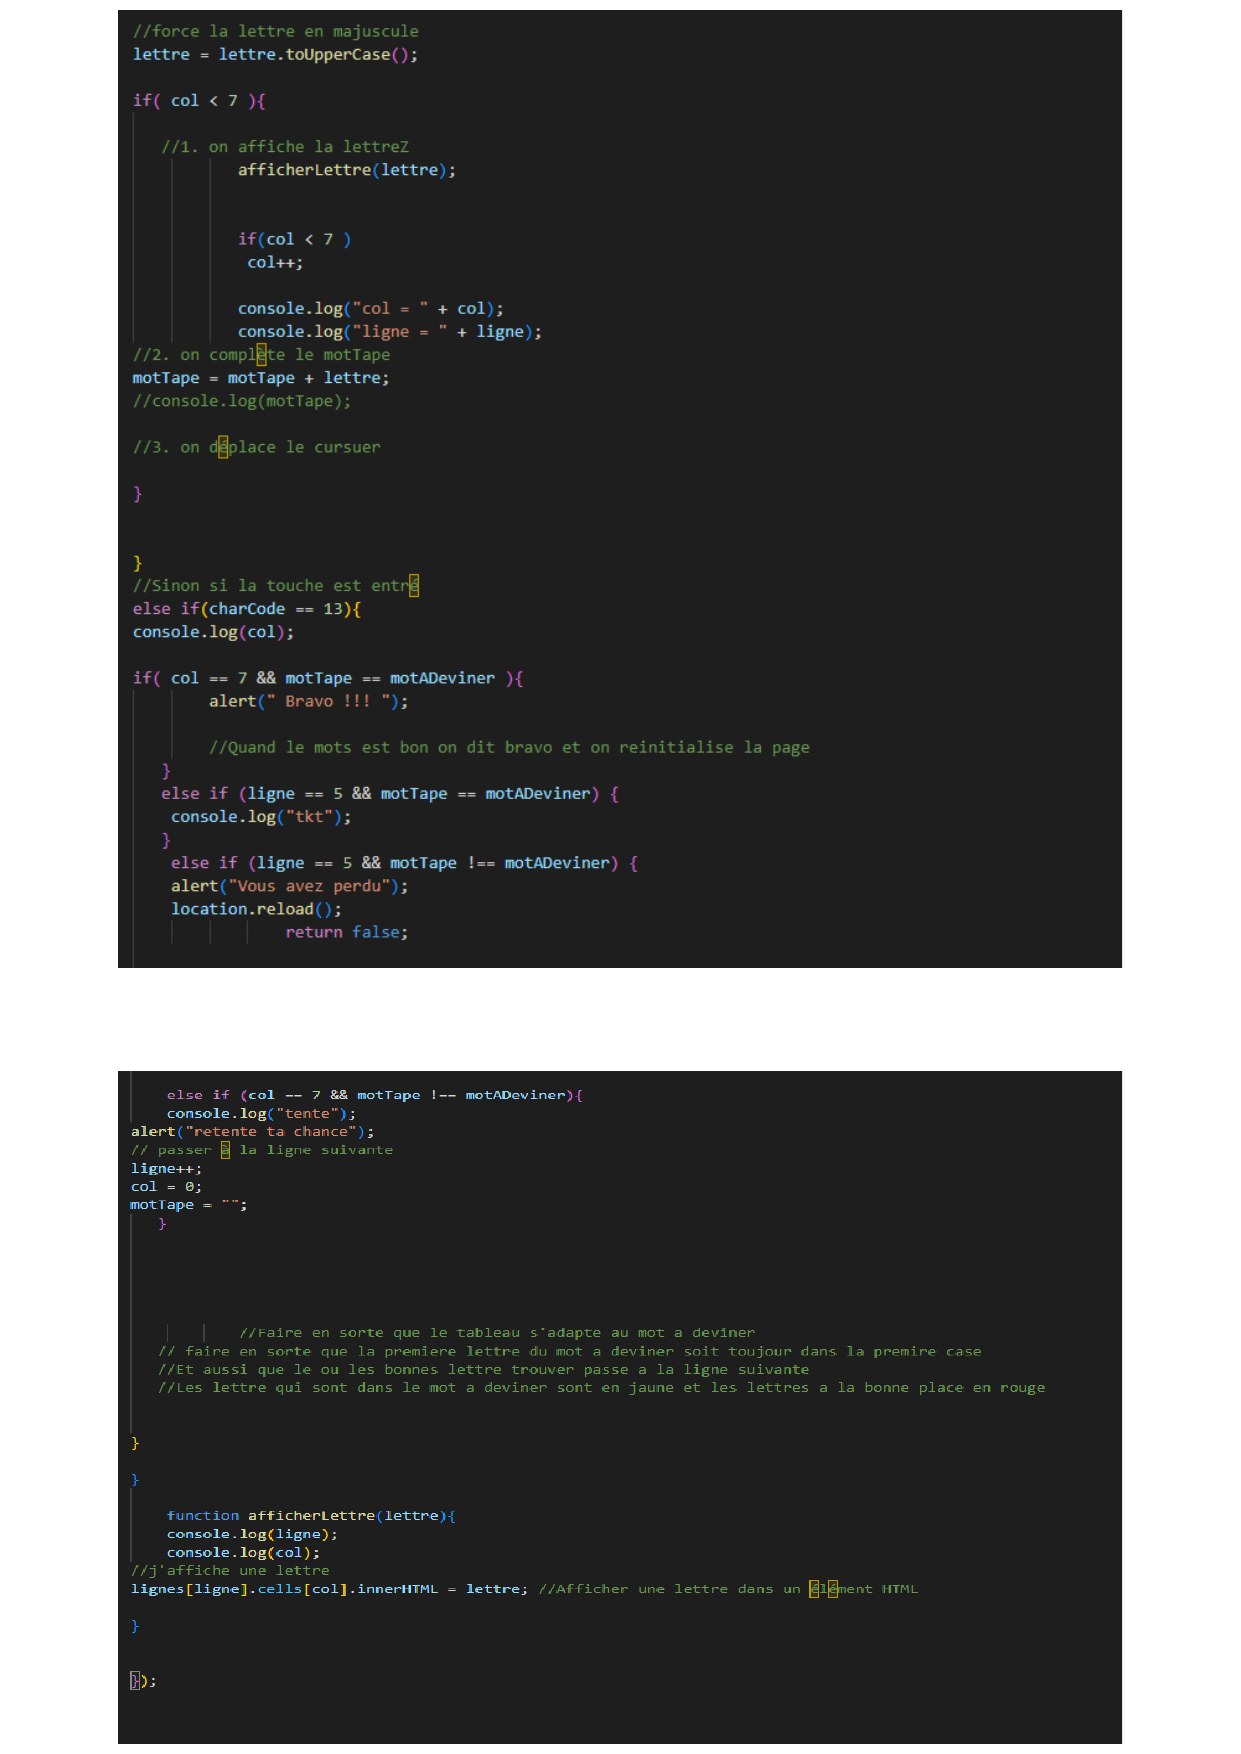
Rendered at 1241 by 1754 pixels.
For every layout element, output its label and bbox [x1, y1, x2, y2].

picture [118, 10, 1123, 968]
picture [118, 1071, 1123, 1744]
